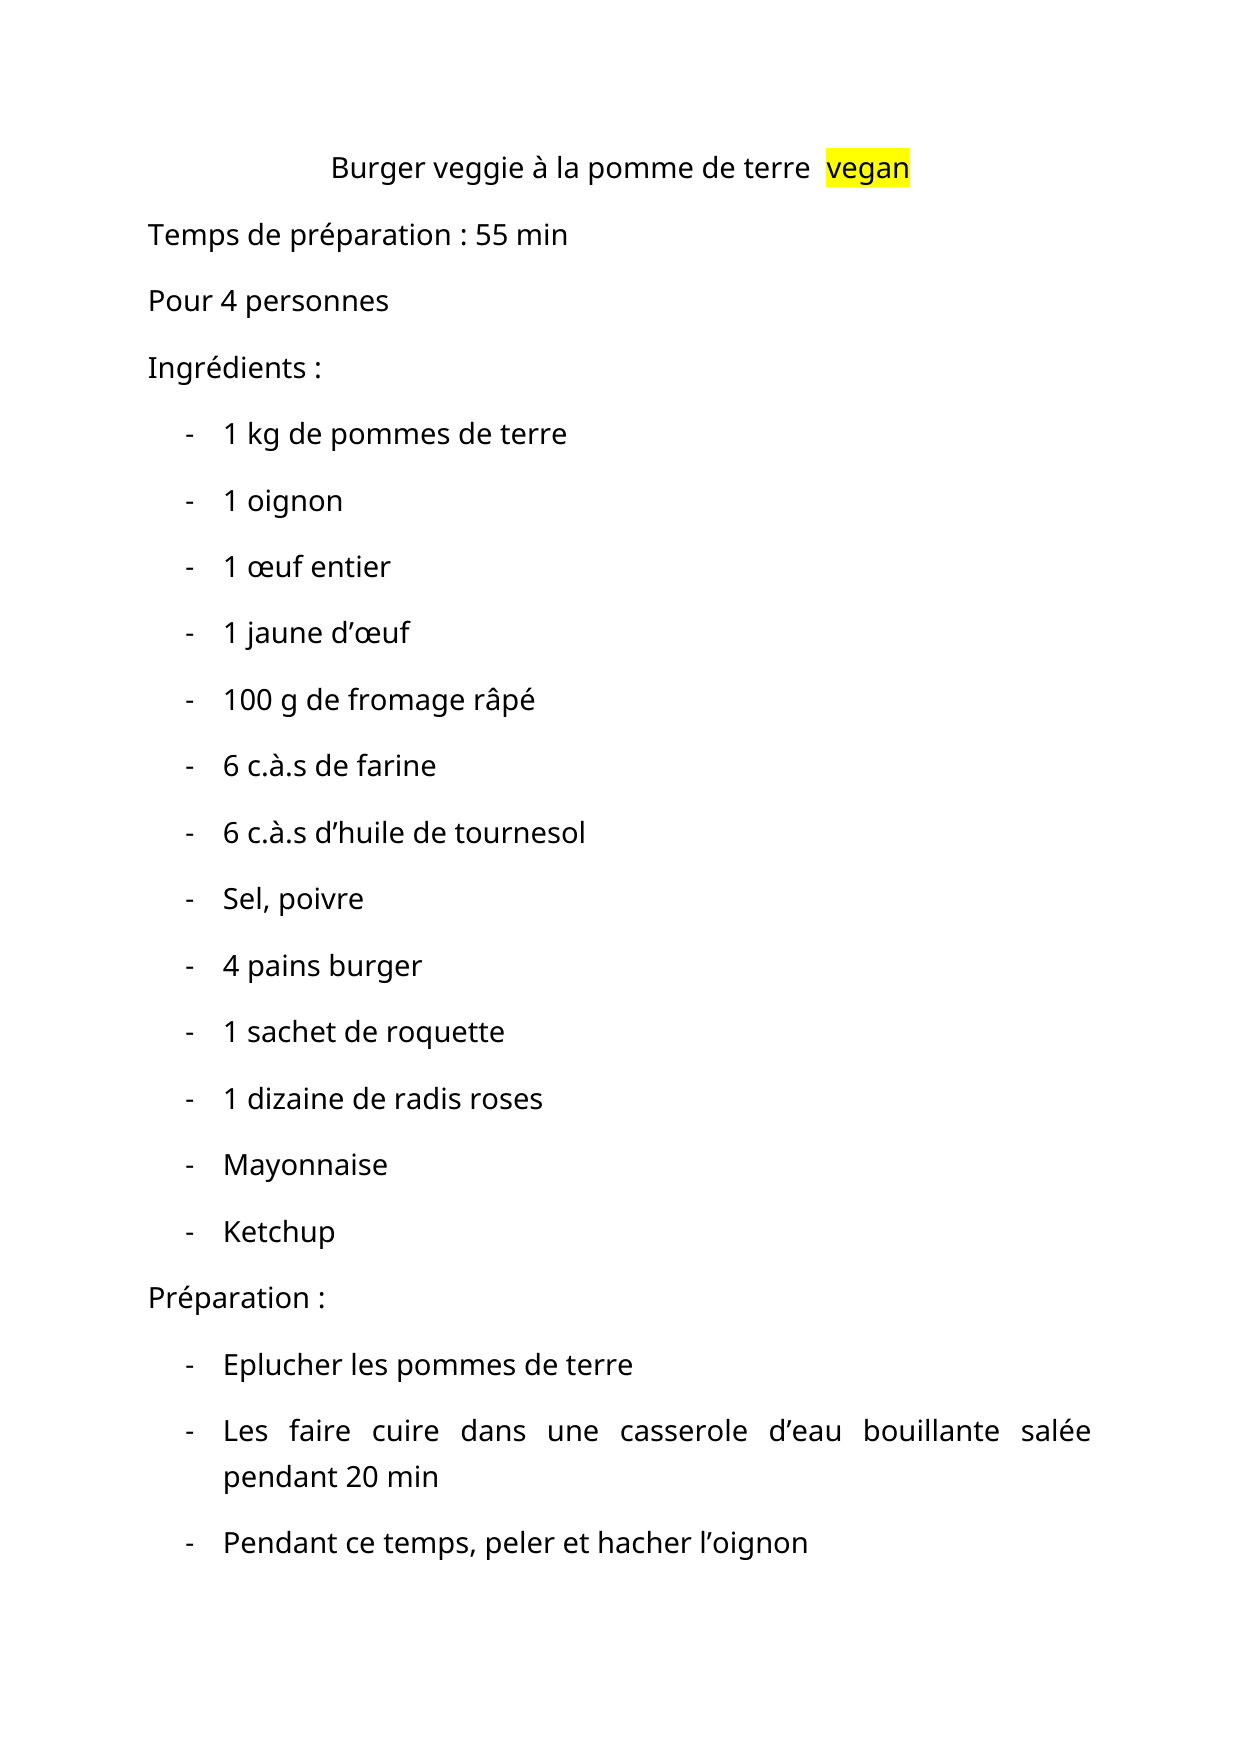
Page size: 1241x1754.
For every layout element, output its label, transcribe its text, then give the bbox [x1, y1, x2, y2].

text Préparation : [148, 1277, 1093, 1317]
list Sel, poivre [185, 879, 1093, 918]
list 1 sachet de roquette [185, 1012, 1093, 1051]
list 1 kg de pommes de terre [185, 413, 1093, 453]
list 1 dizaine de radis roses [185, 1078, 1093, 1118]
list Ketchup [185, 1211, 1093, 1251]
text Burger veggie à la pomme de terre vegan [148, 148, 1093, 187]
list 6 c.à.s d’huile de tournesol [185, 812, 1093, 852]
list Les faire cuire dans une casserole d’eau bouillante salée pendant 20 min [185, 1410, 1093, 1496]
list Eplucher les pommes de terre [185, 1344, 1093, 1383]
list 4 pains burger [185, 945, 1093, 985]
list 100 g de fromage râpé [185, 679, 1093, 719]
text Temps de préparation : 55 min [148, 214, 1093, 254]
list 1 oignon [185, 480, 1093, 519]
text Pour 4 personnes [148, 281, 1093, 320]
text Ingrédients : [148, 347, 1093, 387]
list Mayonnaise [185, 1144, 1093, 1184]
list 1 œuf entier [185, 546, 1093, 586]
list 6 c.à.s de farine [185, 746, 1093, 785]
list Pendant ce temps, peler et hacher l’oignon [185, 1522, 1093, 1562]
list 1 jaune d’œuf [185, 613, 1093, 652]
